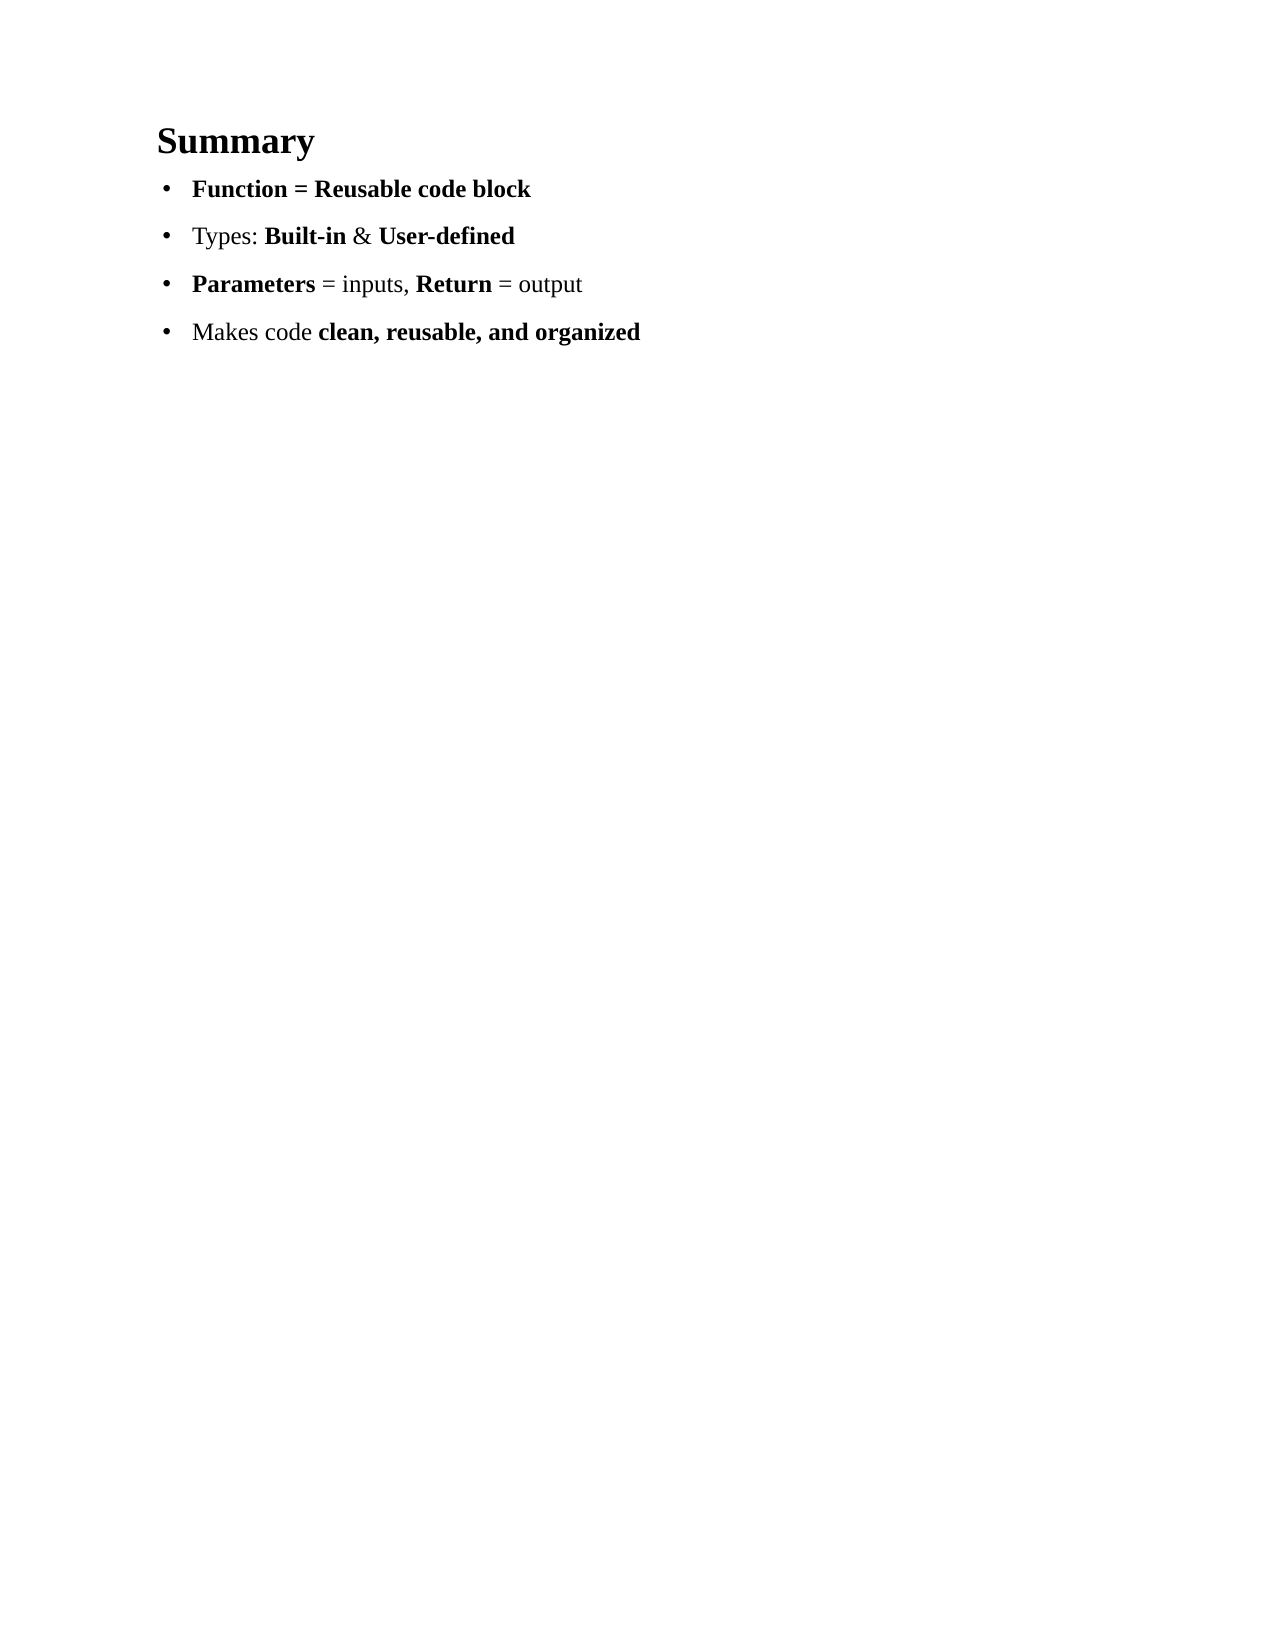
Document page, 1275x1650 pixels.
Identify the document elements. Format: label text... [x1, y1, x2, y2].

list Makes code clean, reusable, and organized [162, 317, 1157, 345]
subtitle ✅ Summary [118, 118, 1157, 161]
list Function = Reusable code block [162, 174, 1157, 202]
list Parameters = inputs, Return = output [162, 269, 1157, 298]
list Types: Built-in & User-defined [162, 221, 1157, 250]
